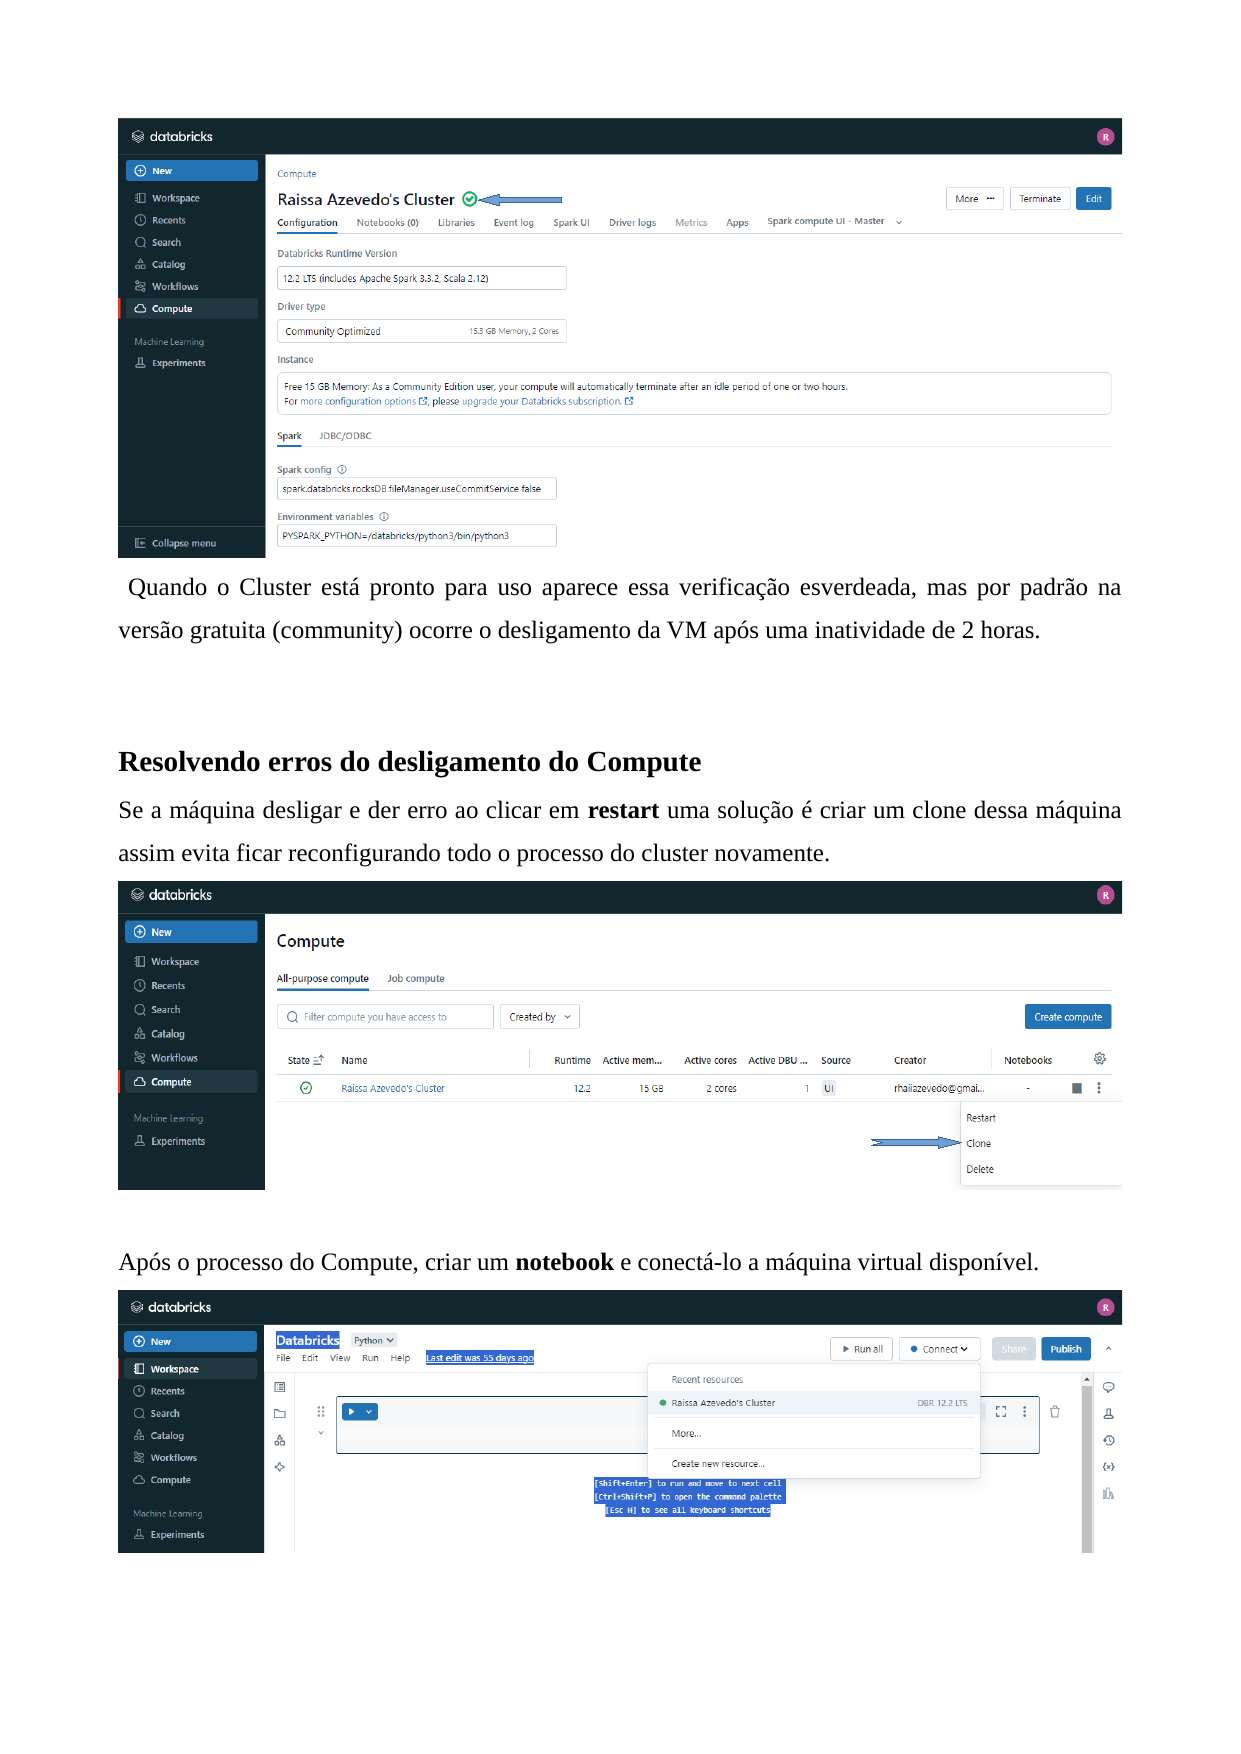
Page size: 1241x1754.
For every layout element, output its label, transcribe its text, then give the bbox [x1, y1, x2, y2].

text Quando o Cluster está pronto para uso aparece essa verificação esverdeada, mas por padrão na versão gratuita (community) ocorre o desligamento da VM após uma inatividade de 2 horas. [118, 558, 1122, 644]
picture [118, 1290, 1123, 1553]
text Se a máquina desligar e der erro ao clicar em restart uma solução é criar um clone dessa máquina assim evita ficar reconfigurando todo o processo do cluster novamente. [118, 795, 1122, 867]
text Após o processo do Compute, criar um notebook e conectá-lo a máquina virtual disponível. [118, 1247, 1122, 1276]
picture [118, 118, 1123, 558]
picture [118, 881, 1123, 1190]
text Resolvendo erros do desligamento do Compute [118, 744, 1122, 778]
